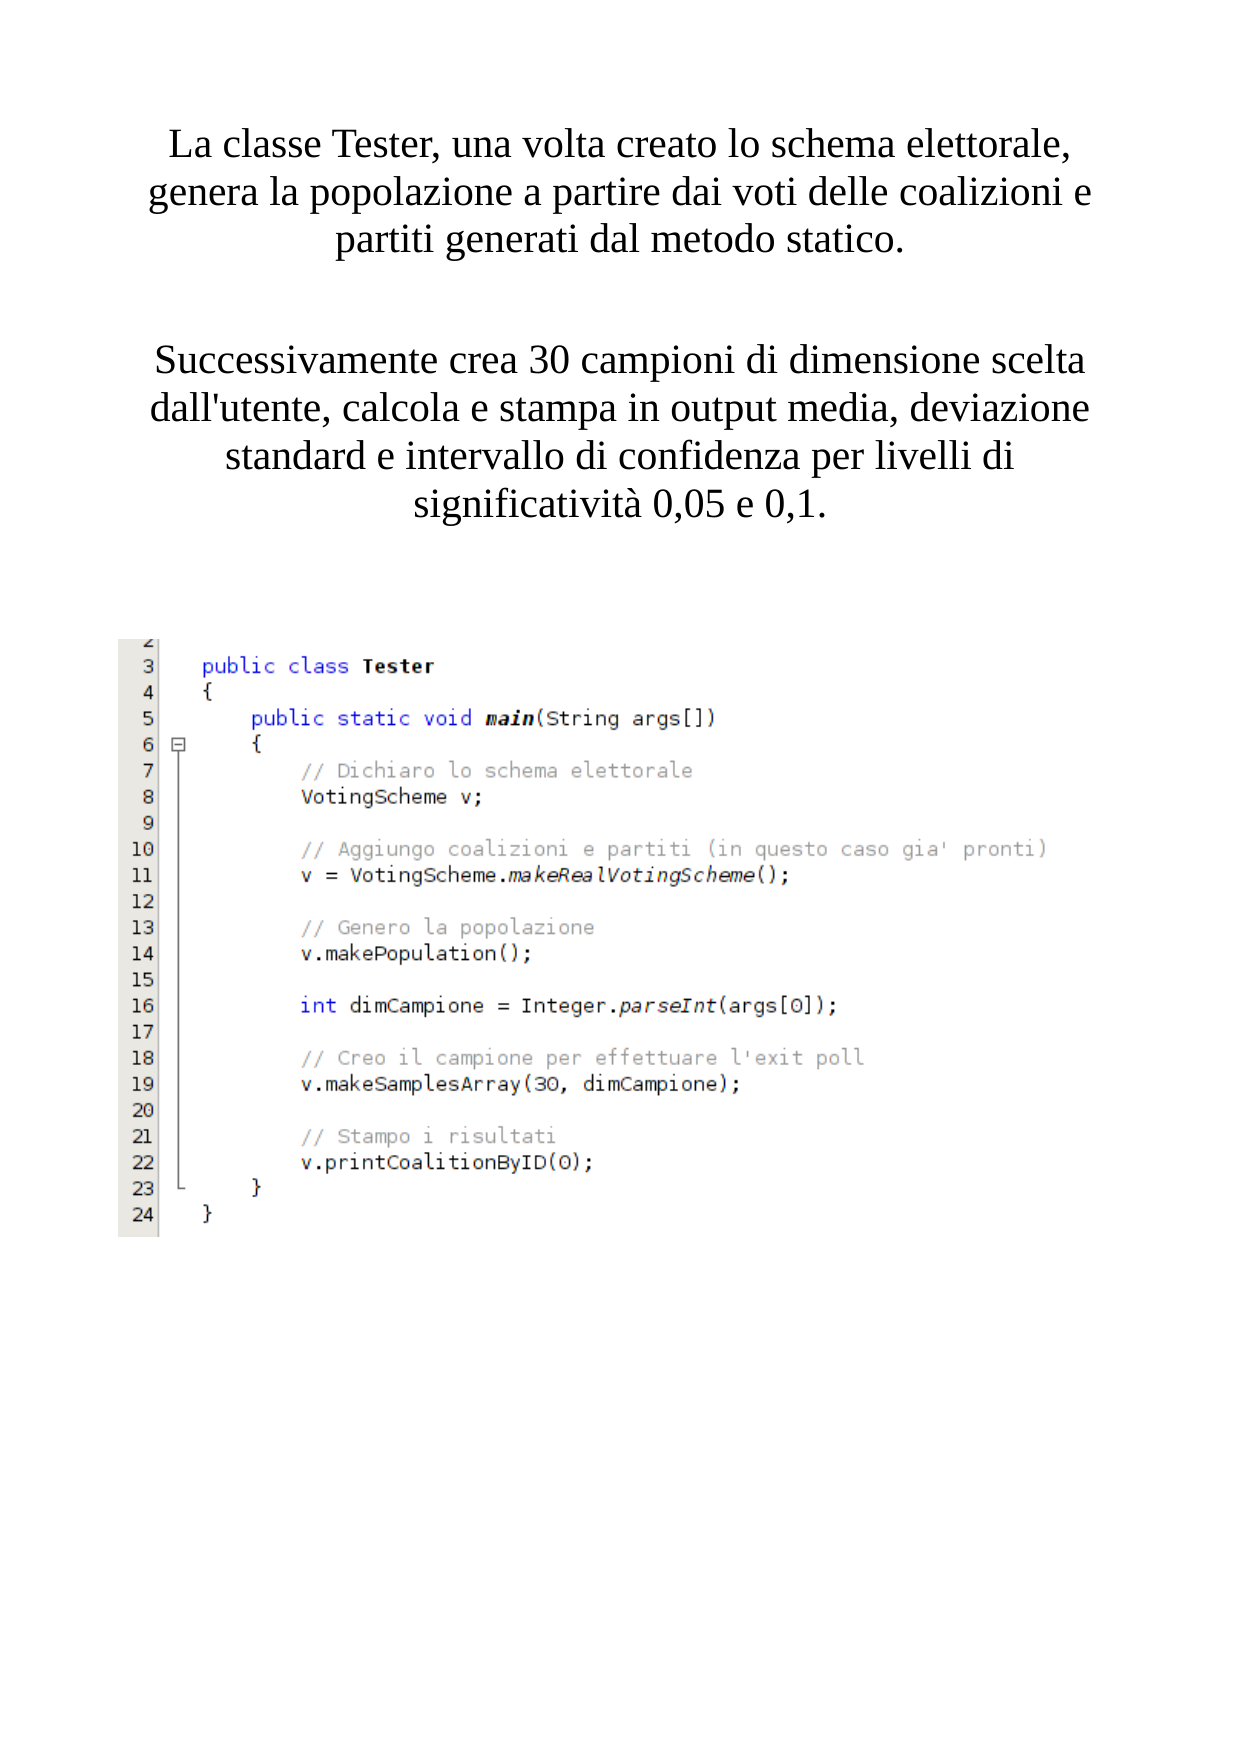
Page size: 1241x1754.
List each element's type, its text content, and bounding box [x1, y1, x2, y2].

picture [118, 639, 1123, 1237]
text La classe Tester, una volta creato lo schema elettorale, genera la popolazione a partire dai voti delle coalizioni e partiti generati dal metodo statico. [118, 118, 1122, 262]
text Successivamente crea 30 campioni di dimensione scelta dall'utente, calcola e stampa in output media, deviazione standard e intervallo di confidenza per livelli di significatività 0,05 e 0,1. [118, 335, 1122, 526]
